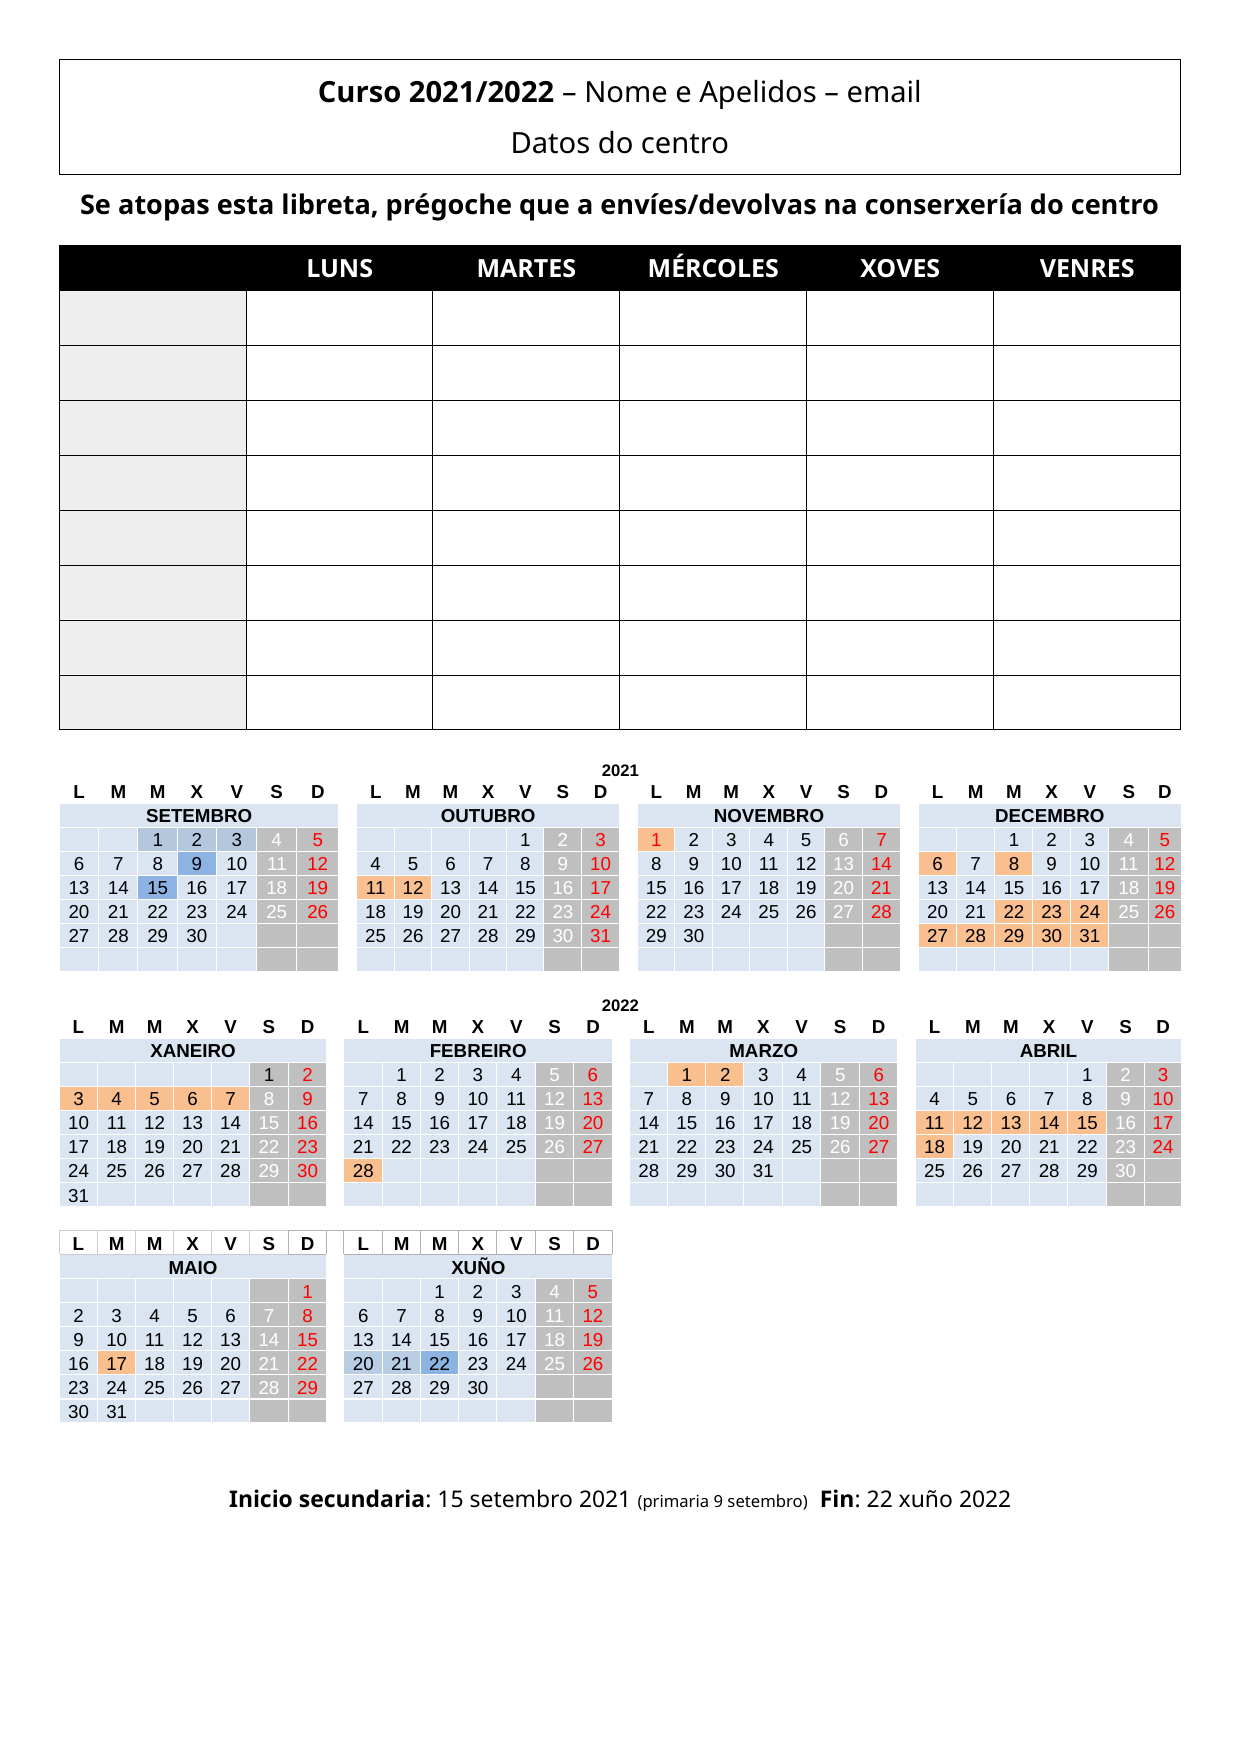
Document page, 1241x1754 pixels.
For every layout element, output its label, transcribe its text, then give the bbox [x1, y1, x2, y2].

table_cell [783, 1183, 820, 1206]
table_cell [289, 1183, 326, 1206]
table_cell Xaneiro [60, 1039, 326, 1062]
table_cell 24 [217, 900, 256, 923]
table_cell 24 [98, 1375, 135, 1398]
table_cell 9 [289, 1087, 326, 1110]
table_cell [901, 876, 918, 899]
table_cell [916, 1255, 1144, 1278]
table_cell [613, 1063, 629, 1086]
table_cell [630, 1375, 667, 1398]
table_cell 26 [821, 1135, 859, 1158]
table_cell Novembro [638, 804, 900, 827]
table_cell 22 [507, 900, 543, 923]
table_cell [339, 900, 356, 923]
table_cell 16 [459, 1327, 496, 1350]
table_header V [787, 780, 824, 802]
table_cell 11 [536, 1303, 573, 1326]
table_cell [1071, 948, 1108, 971]
table_cell [750, 948, 787, 971]
table_cell [247, 401, 432, 455]
table_cell 7 [344, 1087, 382, 1110]
table_cell 12 [536, 1087, 573, 1110]
table_cell 19 [954, 1135, 991, 1158]
table_cell [395, 828, 431, 851]
table_cell [613, 1039, 629, 1062]
table_cell 14 [1030, 1111, 1067, 1134]
table_cell 22 [1068, 1135, 1106, 1158]
table_header M [706, 1015, 744, 1037]
table_cell X [459, 1231, 496, 1254]
table_cell 26 [788, 900, 824, 923]
table_cell [668, 1375, 705, 1398]
table_cell [60, 828, 98, 851]
table_cell 27 [174, 1159, 211, 1182]
table_cell [668, 1400, 705, 1422]
table_cell [60, 456, 246, 510]
table_cell [706, 1183, 743, 1206]
table_cell [620, 621, 806, 674]
table_cell [901, 852, 918, 875]
table_cell 29 [995, 924, 1032, 947]
table_header S [1106, 1015, 1145, 1037]
table_header M [97, 1015, 136, 1037]
table_cell [60, 1063, 97, 1086]
table_header L [344, 1015, 382, 1037]
table_cell 3 [1071, 828, 1108, 851]
table_cell [1068, 1303, 1106, 1326]
table_cell [60, 948, 98, 971]
table_cell 21 [630, 1135, 667, 1158]
table_cell [327, 1231, 343, 1254]
table_cell [339, 948, 356, 971]
table_cell [613, 1327, 629, 1350]
table_header M [394, 780, 432, 802]
table_cell [421, 1183, 458, 1206]
table_cell [178, 948, 216, 971]
table_cell 25 [750, 900, 787, 923]
table_cell 6 [60, 852, 98, 875]
table_cell 13 [860, 1087, 897, 1110]
table_cell 16 [421, 1111, 458, 1134]
table_header V [1068, 1015, 1106, 1037]
table_cell [668, 1279, 705, 1302]
table_cell [620, 511, 806, 565]
table_cell [1068, 1327, 1106, 1350]
table_cell [212, 1183, 249, 1206]
table_cell 16 [1033, 876, 1070, 899]
table_cell 16 [60, 1351, 97, 1374]
table_header V [216, 780, 257, 802]
table_cell 12 [1149, 852, 1181, 875]
table_cell 23 [1107, 1135, 1144, 1158]
table_cell Abril [916, 1039, 1181, 1062]
table_cell 23 [60, 1375, 97, 1398]
table_cell [60, 511, 246, 565]
table_cell 20 [212, 1351, 249, 1374]
table_cell [613, 1424, 629, 1470]
table_header [619, 780, 637, 802]
table_cell [750, 924, 787, 947]
table_cell 23 [706, 1135, 743, 1158]
table_cell 16 [675, 876, 712, 899]
table_cell [212, 1279, 249, 1302]
table_cell 9 [1033, 852, 1070, 875]
table_cell [1107, 1351, 1144, 1374]
table_cell 11 [783, 1087, 820, 1110]
table_cell 8 [668, 1087, 705, 1110]
table_header X [744, 1015, 782, 1037]
table_cell 1 [995, 828, 1032, 851]
table_cell 1 [638, 828, 674, 851]
table_cell 16 [544, 876, 581, 899]
table_cell 14 [99, 876, 137, 899]
table_cell [433, 401, 619, 455]
table_cell [916, 1351, 953, 1374]
table_cell 25 [98, 1159, 135, 1182]
table_cell 19 [174, 1351, 211, 1374]
table_cell 28 [212, 1159, 249, 1182]
table_cell [620, 876, 637, 899]
table_header M [992, 1015, 1030, 1037]
table_cell [901, 900, 918, 923]
table_cell 10 [744, 1087, 782, 1110]
table_cell 10 [217, 852, 256, 875]
table_cell 19 [574, 1327, 612, 1350]
table_cell [613, 1159, 629, 1182]
table_cell 1 [1068, 1063, 1106, 1086]
table_cell V [497, 1231, 535, 1254]
table_cell 3 [98, 1303, 135, 1326]
table_cell 16 [1107, 1111, 1144, 1134]
table_cell 13 [60, 876, 98, 899]
table_cell [383, 1159, 420, 1182]
table_cell [807, 456, 993, 510]
table_cell [620, 900, 637, 923]
table_header X [177, 780, 216, 802]
table_cell 2 [421, 1063, 458, 1086]
table_cell [421, 1400, 458, 1422]
table_cell [706, 1375, 743, 1398]
table_cell 14 [250, 1327, 288, 1350]
table_cell 5 [574, 1279, 612, 1302]
table_cell [713, 924, 749, 947]
table_cell 28 [957, 924, 994, 947]
table_header S [535, 1015, 573, 1037]
table_cell 4 [257, 828, 296, 851]
table_cell [344, 1400, 382, 1422]
table_cell [174, 1279, 211, 1302]
table_cell [994, 676, 1180, 729]
table_cell [212, 1400, 249, 1422]
table_cell [821, 1183, 859, 1206]
table_cell [898, 1255, 915, 1278]
table_cell [807, 291, 993, 345]
table_cell 7 [1030, 1087, 1067, 1110]
table_cell 11 [916, 1111, 953, 1134]
text 2022 [59, 995, 1181, 1014]
table_header L [629, 1015, 668, 1037]
table_cell 3 [1145, 1063, 1181, 1086]
table_cell 29 [507, 924, 543, 947]
table_header D [288, 1015, 326, 1037]
table_cell [919, 828, 956, 851]
table_cell 23 [459, 1351, 496, 1374]
table_cell [433, 566, 619, 619]
table_cell [860, 1303, 897, 1326]
table_header M [99, 780, 138, 802]
table_cell 17 [1071, 876, 1108, 899]
table_cell [898, 1039, 915, 1062]
table_cell [327, 1063, 343, 1086]
table_cell [60, 621, 246, 674]
table_cell [821, 1303, 859, 1326]
table_cell 26 [1149, 900, 1181, 923]
table_cell XUñO [344, 1255, 612, 1278]
table_cell 9 [706, 1087, 743, 1110]
table_cell 15 [1068, 1111, 1106, 1134]
table_cell [327, 1400, 343, 1422]
table_cell [783, 1327, 820, 1350]
table_cell 10 [98, 1327, 135, 1350]
table_cell [821, 1375, 859, 1398]
table_cell [668, 1303, 705, 1326]
table_cell [898, 1159, 915, 1182]
table_cell [383, 1279, 420, 1302]
table_cell [136, 1400, 173, 1422]
table_cell 13 [344, 1327, 382, 1350]
table_cell D [574, 1231, 612, 1254]
table_cell 24 [744, 1135, 782, 1158]
table_cell 21 [863, 876, 900, 899]
table_cell 30 [706, 1159, 743, 1182]
table_cell [821, 1279, 859, 1302]
table_cell 27 [992, 1159, 1029, 1182]
table_cell [1107, 1327, 1144, 1350]
table_cell 16 [706, 1111, 743, 1134]
table_header D [573, 1015, 612, 1037]
table_cell 27 [825, 900, 862, 923]
table_cell X [174, 1231, 211, 1254]
table_cell 10 [459, 1087, 496, 1110]
table_cell [898, 1087, 915, 1110]
table_cell [898, 1375, 915, 1398]
table_header S [257, 780, 296, 802]
table_cell 28 [1030, 1159, 1067, 1182]
table_cell [574, 1400, 612, 1422]
table_cell [136, 1279, 173, 1302]
table_cell 12 [136, 1111, 173, 1134]
table_cell 20 [919, 900, 956, 923]
table_cell 22 [995, 900, 1032, 923]
table_cell 20 [825, 876, 862, 899]
table_cell 6 [825, 828, 862, 851]
table_cell [613, 1255, 629, 1278]
table_cell 21 [212, 1135, 249, 1158]
table_cell 17 [1145, 1111, 1181, 1134]
table_cell [1145, 1231, 1181, 1254]
table_cell 15 [995, 876, 1032, 899]
table_cell [630, 1063, 667, 1086]
table_cell [395, 948, 431, 971]
table_cell [630, 1424, 897, 1470]
table_cell 13 [212, 1327, 249, 1350]
table_cell [954, 1279, 991, 1302]
table_cell 8 [138, 852, 177, 875]
table_cell [668, 1351, 705, 1374]
table_cell [992, 1183, 1029, 1206]
table_cell [916, 1400, 953, 1422]
table_cell [433, 456, 619, 510]
table_cell 14 [212, 1111, 249, 1134]
table_cell 4 [536, 1279, 573, 1302]
table_cell 12 [395, 876, 431, 899]
table_cell S [536, 1231, 573, 1254]
table_cell 27 [212, 1375, 249, 1398]
table_cell 3 [713, 828, 749, 851]
table_header [339, 780, 357, 802]
table_cell [821, 1327, 859, 1350]
table_cell [247, 456, 432, 510]
table_cell [99, 948, 137, 971]
table_cell [1145, 1327, 1181, 1350]
table_cell 6 [919, 852, 956, 875]
table_cell 12 [574, 1303, 612, 1326]
table_cell 12 [297, 852, 338, 875]
table_cell [994, 511, 1180, 565]
table_cell 7 [250, 1303, 288, 1326]
text Inicio secundaria: 15 setembro 2021 (primaria 9 setembro) Fin: 22 xuño 2022 [59, 1482, 1181, 1514]
table_cell MARZO [630, 1039, 897, 1062]
table_cell 20 [174, 1135, 211, 1158]
table_cell 17 [98, 1351, 135, 1374]
table_cell 8 [995, 852, 1032, 875]
table_cell [992, 1400, 1029, 1422]
table_cell [1145, 1255, 1181, 1278]
table_header D [581, 780, 619, 802]
table_cell [630, 1183, 667, 1206]
table_cell 1 [507, 828, 543, 851]
table_cell [901, 924, 918, 947]
table_cell [1030, 1183, 1067, 1206]
table_cell 25 [536, 1351, 573, 1374]
table_header D [1148, 780, 1181, 802]
table_cell [1030, 1351, 1067, 1374]
table_cell Febreiro [344, 1039, 612, 1062]
table_cell [357, 828, 394, 851]
table_cell [613, 1375, 629, 1398]
table_cell [432, 948, 469, 971]
table_cell [327, 1159, 343, 1182]
table_cell 18 [1109, 876, 1148, 899]
table_cell M [136, 1231, 173, 1254]
table_cell [992, 1327, 1029, 1350]
table_cell 24 [459, 1135, 496, 1158]
table_cell D [289, 1231, 326, 1254]
text 2021 [59, 760, 1181, 779]
table_cell 5 [136, 1087, 173, 1110]
table_cell [99, 828, 137, 851]
table_cell 12 [821, 1087, 859, 1110]
table_cell 3 [744, 1063, 782, 1086]
table_cell 19 [1149, 876, 1181, 899]
table_cell [250, 1279, 288, 1302]
table_header L [59, 780, 98, 802]
table_cell [60, 1279, 97, 1302]
table_cell [860, 1159, 897, 1182]
table_cell [630, 1327, 667, 1350]
table_cell 10 [1145, 1087, 1181, 1110]
table_header [900, 780, 918, 802]
table_cell 29 [421, 1375, 458, 1398]
table_cell [536, 1159, 573, 1182]
table_cell [630, 1255, 897, 1278]
table_cell 9 [60, 1327, 97, 1350]
table_cell 18 [783, 1111, 820, 1134]
table_header S [250, 1015, 288, 1037]
table_cell [744, 1351, 782, 1374]
table_cell [807, 676, 993, 729]
table_cell [1068, 1279, 1106, 1302]
table_cell [297, 924, 338, 947]
table_cell 22 [383, 1135, 420, 1158]
table_cell 15 [383, 1111, 420, 1134]
table_cell 17 [582, 876, 619, 899]
table_cell 28 [344, 1159, 382, 1182]
table_cell [825, 924, 862, 947]
table_cell [613, 1400, 629, 1422]
table_cell 8 [289, 1303, 326, 1326]
table_cell [994, 621, 1180, 674]
table_cell [807, 566, 993, 619]
table_cell 5 [536, 1063, 573, 1086]
table_cell 8 [1068, 1087, 1106, 1110]
table_cell [1068, 1183, 1106, 1206]
table_cell [898, 1111, 915, 1134]
table_cell 13 [919, 876, 956, 899]
table_cell 18 [536, 1327, 573, 1350]
table_cell [992, 1279, 1029, 1302]
table_header S [821, 1015, 859, 1037]
table_cell [1145, 1183, 1181, 1206]
table_cell [138, 948, 177, 971]
table_header X [469, 780, 506, 802]
table_cell 21 [99, 900, 137, 923]
table_cell [954, 1303, 991, 1326]
table_cell 11 [750, 852, 787, 875]
table_cell [574, 1375, 612, 1398]
table_cell 14 [470, 876, 506, 899]
table_cell [620, 401, 806, 455]
table_cell 21 [470, 900, 506, 923]
table_cell 17 [459, 1111, 496, 1134]
table_cell 19 [395, 900, 431, 923]
table_header M [420, 1015, 458, 1037]
table_cell [807, 621, 993, 674]
table_cell 14 [957, 876, 994, 899]
table_header V [782, 1015, 821, 1037]
table_cell 12 [788, 852, 824, 875]
table_cell [582, 948, 619, 971]
table_cell [613, 1303, 629, 1326]
table_cell 2 [459, 1279, 496, 1302]
table_cell [957, 828, 994, 851]
table_cell [250, 1183, 288, 1206]
table_cell 26 [174, 1375, 211, 1398]
table_cell 4 [98, 1087, 135, 1110]
table_cell 21 [383, 1351, 420, 1374]
table_cell [497, 1159, 535, 1182]
table_cell 24 [497, 1351, 535, 1374]
table_cell [630, 1303, 667, 1326]
table_cell 4 [1109, 828, 1148, 851]
table_cell [898, 1279, 915, 1302]
table_cell 20 [432, 900, 469, 923]
table_cell [1107, 1375, 1144, 1398]
table_cell Se atopas esta libreta, prégoche que a envíes/devolvas na conserxería do centro [59, 175, 1180, 228]
table_cell [327, 1254, 343, 1278]
table_cell 19 [297, 876, 338, 899]
table_cell 31 [60, 1183, 97, 1206]
table_cell 5 [788, 828, 824, 851]
table_cell [344, 1183, 382, 1206]
table_cell [174, 1063, 211, 1086]
table_cell 21 [344, 1135, 382, 1158]
table_cell [744, 1375, 782, 1398]
table_cell [327, 1111, 343, 1134]
table_cell MAiO [60, 1255, 326, 1278]
table_cell [1030, 1279, 1067, 1302]
table_cell [250, 1400, 288, 1422]
table_cell 12 [954, 1111, 991, 1134]
table_cell V [212, 1231, 249, 1254]
table_cell [821, 1351, 859, 1374]
table_cell 4 [750, 828, 787, 851]
table_cell 27 [574, 1135, 612, 1158]
table_cell 15 [507, 876, 543, 899]
table_cell 18 [257, 876, 296, 899]
table_cell [916, 1327, 953, 1350]
table_cell 22 [638, 900, 674, 923]
table_cell [421, 1159, 458, 1182]
table_cell 18 [497, 1111, 535, 1134]
table_cell [898, 1424, 915, 1470]
table_cell [433, 346, 619, 400]
table_cell 9 [421, 1087, 458, 1110]
table_cell [497, 1375, 535, 1398]
table_cell 3 [459, 1063, 496, 1086]
table_cell 20 [860, 1111, 897, 1134]
table_cell [860, 1183, 897, 1206]
table_header Curso 2021/2022 – Nome e Apelidos – email Datos do centro [60, 60, 1180, 174]
table_cell 26 [297, 900, 338, 923]
table_cell [1030, 1327, 1067, 1350]
table_header X [1033, 780, 1070, 802]
table_header X [173, 1015, 211, 1037]
table_header V [506, 780, 544, 802]
table_header S [544, 780, 581, 802]
table_cell Decembro [919, 804, 1181, 827]
table_cell 10 [60, 1111, 97, 1134]
table_cell 11 [1109, 852, 1148, 875]
table_cell 2 [178, 828, 216, 851]
table_header M [138, 780, 177, 802]
table_cell 15 [289, 1327, 326, 1350]
table_cell 20 [574, 1111, 612, 1134]
table_cell 25 [1109, 900, 1148, 923]
table_cell [327, 1351, 343, 1374]
table_header V [497, 1015, 535, 1037]
table_cell 18 [136, 1351, 173, 1374]
table_cell 11 [257, 852, 296, 875]
table_cell 7 [470, 852, 506, 875]
table_cell 7 [957, 852, 994, 875]
table_cell 1 [250, 1063, 288, 1086]
table_cell 14 [630, 1111, 667, 1134]
table_cell [825, 948, 862, 971]
table_cell 14 [383, 1327, 420, 1350]
table_cell [898, 1303, 915, 1326]
table_cell [992, 1351, 1029, 1374]
table_cell [383, 1183, 420, 1206]
table_cell [613, 1231, 629, 1254]
table_cell 9 [675, 852, 712, 875]
table_cell 26 [536, 1135, 573, 1158]
table_cell [1145, 1351, 1181, 1374]
table_cell [807, 401, 993, 455]
table_cell 6 [992, 1087, 1029, 1110]
table_cell [327, 1087, 343, 1110]
table_header V [1070, 780, 1109, 802]
table_cell [744, 1303, 782, 1326]
table_cell 1 [383, 1063, 420, 1086]
table_cell 11 [497, 1087, 535, 1110]
table_cell 5 [1149, 828, 1181, 851]
table_cell [1145, 1375, 1181, 1398]
table_cell [1068, 1351, 1106, 1374]
table_cell [1109, 948, 1148, 971]
table_cell [630, 1400, 667, 1422]
table_cell 13 [992, 1111, 1029, 1134]
table_cell M [421, 1231, 458, 1254]
table_cell 4 [136, 1303, 173, 1326]
table_cell 30 [544, 924, 581, 947]
table_cell 13 [432, 876, 469, 899]
table_cell 13 [825, 852, 862, 875]
table_cell 11 [136, 1327, 173, 1350]
table_header [898, 1015, 915, 1037]
table_cell [901, 828, 918, 851]
table_cell [860, 1351, 897, 1374]
table_cell [954, 1351, 991, 1374]
table_cell [919, 948, 956, 971]
table_cell 31 [98, 1400, 135, 1422]
table_cell [992, 1063, 1029, 1086]
table_cell 26 [574, 1351, 612, 1374]
table_cell 15 [668, 1111, 705, 1134]
table_cell Outubro [357, 804, 619, 827]
table_cell 17 [217, 876, 256, 899]
table_cell 15 [138, 876, 177, 899]
table_cell [339, 852, 356, 875]
table_cell [459, 1183, 496, 1206]
table_cell [536, 1183, 573, 1206]
table_cell 29 [638, 924, 674, 947]
table_cell 24 [582, 900, 619, 923]
table_cell [916, 1063, 953, 1086]
table_cell 8 [250, 1087, 288, 1110]
table_cell 27 [919, 924, 956, 947]
table_cell 20 [60, 900, 98, 923]
table_cell [98, 1279, 135, 1302]
table_cell [783, 1159, 820, 1182]
table_cell [1107, 1400, 1144, 1422]
table_cell 2 [544, 828, 581, 851]
table_cell 9 [459, 1303, 496, 1326]
table_cell 2 [60, 1303, 97, 1326]
table_cell [98, 1063, 135, 1086]
table_cell 7 [383, 1303, 420, 1326]
table_cell 10 [582, 852, 619, 875]
table_cell [344, 1063, 382, 1086]
table_cell [860, 1279, 897, 1302]
table_cell [217, 948, 256, 971]
table_header MARTES [434, 246, 620, 290]
table_cell [1149, 948, 1181, 971]
table_cell [744, 1400, 782, 1422]
table_cell 15 [250, 1111, 288, 1134]
table_cell 22 [250, 1135, 288, 1158]
table_cell [257, 948, 296, 971]
table_cell [744, 1279, 782, 1302]
table_cell 24 [713, 900, 749, 923]
table_cell [327, 1303, 343, 1326]
table_cell [212, 1063, 249, 1086]
table_cell [247, 566, 432, 619]
table_cell [916, 1424, 1181, 1470]
table_cell [995, 948, 1032, 971]
table_cell [916, 1231, 1144, 1254]
table_cell 8 [638, 852, 674, 875]
table_cell 4 [916, 1087, 953, 1110]
table_cell 11 [357, 876, 394, 899]
table_header M [956, 780, 994, 802]
table_cell [247, 346, 432, 400]
table_cell [788, 924, 824, 947]
table_cell [1030, 1400, 1067, 1422]
table_cell [507, 948, 543, 971]
table_cell 23 [421, 1135, 458, 1158]
table_header D [862, 780, 900, 802]
table_cell 7 [99, 852, 137, 875]
table_header L [918, 780, 956, 802]
table_cell 1 [138, 828, 177, 851]
table_cell 26 [136, 1159, 173, 1182]
table_cell 25 [916, 1159, 953, 1182]
table_cell [1068, 1375, 1106, 1398]
table_cell 5 [174, 1303, 211, 1326]
table_cell 22 [138, 900, 177, 923]
table_cell 22 [668, 1135, 705, 1158]
table_cell 17 [744, 1111, 782, 1134]
table_cell [339, 924, 356, 947]
table_header LUNS [247, 246, 433, 290]
table_cell [1068, 1400, 1106, 1422]
table_cell [613, 1183, 629, 1206]
table_cell 2 [1033, 828, 1070, 851]
table_cell 12 [174, 1327, 211, 1350]
table_cell 24 [1145, 1135, 1181, 1158]
table_cell [174, 1183, 211, 1206]
table_cell [289, 1400, 326, 1422]
table_cell 17 [497, 1327, 535, 1350]
table_cell [536, 1375, 573, 1398]
table_header V [211, 1015, 249, 1037]
table_cell [620, 852, 637, 875]
table_cell 2 [675, 828, 712, 851]
table_cell [901, 804, 918, 827]
table_cell [954, 1063, 991, 1086]
table_cell 29 [668, 1159, 705, 1182]
table_cell 28 [99, 924, 137, 947]
table_cell [706, 1400, 743, 1422]
table_cell [613, 1279, 629, 1302]
table_cell 30 [675, 924, 712, 947]
table_cell 21 [957, 900, 994, 923]
table_cell 10 [497, 1303, 535, 1326]
table_cell [898, 1135, 915, 1158]
table_cell SETEMBRO [60, 804, 338, 827]
table_header S [825, 780, 862, 802]
table_header M [675, 780, 712, 802]
table_cell [327, 1327, 343, 1350]
table_cell [339, 804, 356, 827]
table_cell 6 [432, 852, 469, 875]
table_header L [915, 1015, 953, 1037]
table_cell 9 [544, 852, 581, 875]
table_cell [957, 948, 994, 971]
table_cell [1030, 1063, 1067, 1086]
table_cell 5 [395, 852, 431, 875]
table_cell [630, 1351, 667, 1374]
table_header M [136, 1015, 173, 1037]
table_cell 27 [344, 1375, 382, 1398]
table_header [60, 246, 246, 290]
table_cell 29 [250, 1159, 288, 1182]
table_cell [344, 1279, 382, 1302]
table_cell [60, 676, 246, 729]
table_cell 9 [178, 852, 216, 875]
table_cell [1145, 1279, 1181, 1302]
table_cell [339, 876, 356, 899]
table_header M [668, 1015, 706, 1037]
table_cell [459, 1159, 496, 1182]
table_cell 3 [217, 828, 256, 851]
table_cell 23 [675, 900, 712, 923]
table_cell [916, 1279, 953, 1302]
table_cell [954, 1400, 991, 1422]
table_cell [821, 1400, 859, 1422]
table_header MÉRCOLES [621, 246, 807, 290]
table_cell [620, 566, 806, 619]
table_cell 3 [60, 1087, 97, 1110]
table_cell [620, 924, 637, 947]
table_cell [1145, 1159, 1181, 1182]
table_cell [1030, 1375, 1067, 1398]
table_cell [1145, 1303, 1181, 1326]
table_cell [783, 1375, 820, 1398]
table_cell [994, 566, 1180, 619]
table_cell [247, 511, 432, 565]
table_cell [459, 1400, 496, 1422]
table_cell 3 [620, 828, 637, 851]
table_cell [613, 1135, 629, 1158]
table_cell 5 [821, 1063, 859, 1086]
table_cell 30 [178, 924, 216, 947]
table_cell [327, 1279, 343, 1302]
table_cell [638, 948, 674, 971]
table_cell [544, 948, 581, 971]
table_cell 9 [1107, 1087, 1144, 1110]
table_cell 27 [60, 924, 98, 947]
table_cell 17 [713, 876, 749, 899]
table_cell 28 [383, 1375, 420, 1398]
table_cell 13 [574, 1087, 612, 1110]
table_cell 1 [668, 1063, 705, 1086]
table_cell [613, 1351, 629, 1374]
table_cell 23 [1033, 900, 1070, 923]
table_cell [1033, 948, 1070, 971]
table_cell [620, 346, 806, 400]
table_cell [1030, 1303, 1067, 1326]
table_cell 31 [744, 1159, 782, 1182]
table_cell 29 [138, 924, 177, 947]
table_cell [916, 1303, 953, 1326]
table_cell 17 [60, 1135, 97, 1158]
table_cell 23 [289, 1135, 326, 1158]
table_cell [630, 1279, 667, 1302]
table_cell [60, 566, 246, 619]
table_cell [954, 1183, 991, 1206]
table_cell [383, 1400, 420, 1422]
table_cell [916, 1375, 953, 1398]
table_cell 25 [257, 900, 296, 923]
table_cell [327, 1424, 343, 1470]
table_cell 25 [136, 1375, 173, 1398]
table_cell 24 [1071, 900, 1108, 923]
table_cell [327, 1183, 343, 1206]
table_cell [536, 1400, 573, 1422]
table_cell [470, 948, 506, 971]
table_cell [898, 1351, 915, 1374]
table_cell [1149, 924, 1181, 947]
table_cell [994, 401, 1180, 455]
table_cell 20 [992, 1135, 1029, 1158]
table_cell [706, 1327, 743, 1350]
table_cell [98, 1183, 135, 1206]
table_cell [713, 948, 749, 971]
table_cell [863, 924, 900, 947]
table_cell [807, 346, 993, 400]
table_cell 10 [713, 852, 749, 875]
table_cell 28 [863, 900, 900, 923]
table_cell [863, 948, 900, 971]
table_cell 26 [395, 924, 431, 947]
table_cell 29 [1068, 1159, 1106, 1182]
table_cell [620, 456, 806, 510]
table_cell 5 [954, 1087, 991, 1110]
table_cell [898, 1400, 915, 1422]
table_cell [327, 1039, 343, 1062]
table_cell [297, 948, 338, 971]
table_cell [60, 346, 246, 400]
table_cell [432, 828, 469, 851]
table_cell S [250, 1231, 288, 1254]
table_cell [1145, 1400, 1181, 1422]
table_cell 18 [357, 900, 394, 923]
table_cell [788, 948, 824, 971]
table_cell 23 [544, 900, 581, 923]
table_cell 30 [459, 1375, 496, 1398]
table_cell [706, 1303, 743, 1326]
table_cell [357, 948, 394, 971]
table_cell [1109, 924, 1148, 947]
table_cell 6 [174, 1087, 211, 1110]
table_cell [744, 1327, 782, 1350]
table_header D [859, 1015, 898, 1037]
table_cell [574, 1183, 612, 1206]
table_cell [247, 291, 432, 345]
table_header VENRES [994, 246, 1180, 290]
table_cell 21 [250, 1351, 288, 1374]
table_cell [620, 948, 637, 971]
table_cell [497, 1400, 535, 1422]
table_cell 30 [1107, 1159, 1144, 1182]
table_cell [247, 621, 432, 674]
table_cell 4 [497, 1063, 535, 1086]
table_cell [994, 346, 1180, 400]
table_cell [916, 1183, 953, 1206]
table_cell [898, 1231, 915, 1254]
table_cell 16 [289, 1111, 326, 1134]
table_header M [995, 780, 1033, 802]
table_cell 21 [1030, 1135, 1067, 1158]
table_cell [954, 1375, 991, 1398]
table_cell L [344, 1231, 382, 1254]
table_cell 29 [289, 1375, 326, 1398]
table_cell [783, 1351, 820, 1374]
table_cell [954, 1327, 991, 1350]
table_cell 5 [297, 828, 338, 851]
table_cell [706, 1351, 743, 1374]
table_header S [1109, 780, 1148, 802]
table_cell 6 [212, 1303, 249, 1326]
table_cell M [383, 1231, 420, 1254]
table_cell 4 [357, 852, 394, 875]
table_cell 25 [783, 1135, 820, 1158]
table_cell 19 [536, 1111, 573, 1134]
table_cell 7 [630, 1087, 667, 1110]
table_cell 2 [289, 1063, 326, 1086]
table_cell M [98, 1231, 135, 1254]
table_cell 8 [507, 852, 543, 875]
table_header XOVES [808, 246, 993, 290]
table_cell [744, 1183, 782, 1206]
table_cell 28 [250, 1375, 288, 1398]
table_cell 24 [60, 1159, 97, 1182]
table_cell [217, 924, 256, 947]
table_cell [433, 291, 619, 345]
table_cell 25 [497, 1135, 535, 1158]
table_cell 8 [383, 1087, 420, 1110]
table_cell 13 [174, 1111, 211, 1134]
table_cell 18 [750, 876, 787, 899]
table_cell 25 [357, 924, 394, 947]
table_header D [296, 780, 339, 802]
table_cell [807, 511, 993, 565]
table_cell 7 [212, 1087, 249, 1110]
table_header M [954, 1015, 992, 1037]
table_header M [432, 780, 469, 802]
table_cell 3 [582, 828, 619, 851]
table_cell [136, 1183, 173, 1206]
table_cell [860, 1400, 897, 1422]
table_cell [620, 291, 806, 345]
table_cell [60, 1424, 326, 1470]
table_cell 20 [344, 1351, 382, 1374]
table_cell [675, 948, 712, 971]
table_cell [613, 1111, 629, 1134]
table_cell [821, 1159, 859, 1182]
table_cell [898, 1327, 915, 1350]
table_cell 22 [421, 1351, 458, 1374]
table_cell [898, 1063, 915, 1086]
table_header M [382, 1015, 420, 1037]
table_cell [992, 1303, 1029, 1326]
table_cell [620, 804, 637, 827]
table_cell [247, 676, 432, 729]
table_cell [901, 948, 918, 971]
table_cell [344, 1424, 612, 1470]
table_cell 3 [497, 1279, 535, 1302]
table_cell [433, 621, 619, 674]
table_cell 15 [638, 876, 674, 899]
table_cell [994, 456, 1180, 510]
table_cell 8 [421, 1303, 458, 1326]
table_cell 31 [1071, 924, 1108, 947]
table_cell 1 [289, 1279, 326, 1302]
table_cell 2 [1107, 1063, 1144, 1086]
table_cell 30 [1033, 924, 1070, 947]
table_cell 19 [821, 1111, 859, 1134]
table_cell 7 [863, 828, 900, 851]
table_cell [783, 1279, 820, 1302]
table_cell [1107, 1183, 1144, 1206]
table_cell [497, 1183, 535, 1206]
table_cell 27 [860, 1135, 897, 1158]
table_cell 16 [178, 876, 216, 899]
table_cell [668, 1183, 705, 1206]
table_cell 15 [421, 1327, 458, 1350]
table_cell [470, 828, 506, 851]
table_cell [994, 291, 1180, 345]
table_cell 6 [344, 1303, 382, 1326]
table_cell [136, 1063, 173, 1086]
table_cell 14 [344, 1111, 382, 1134]
table_cell [860, 1375, 897, 1398]
table_cell 27 [432, 924, 469, 947]
table_cell 26 [954, 1159, 991, 1182]
table_cell [174, 1400, 211, 1422]
table_cell [433, 511, 619, 565]
table_cell 31 [582, 924, 619, 947]
table_cell 18 [916, 1135, 953, 1158]
table_cell 18 [98, 1135, 135, 1158]
table_cell 6 [860, 1063, 897, 1086]
table_cell [60, 291, 246, 345]
table_cell [257, 924, 296, 947]
table_cell 28 [630, 1159, 667, 1182]
table_header D [1145, 1015, 1181, 1037]
table_cell [783, 1400, 820, 1422]
table_cell 28 [470, 924, 506, 947]
table_header X [459, 1015, 497, 1037]
table_cell [1107, 1303, 1144, 1326]
table_cell [433, 676, 619, 729]
table_cell [613, 1087, 629, 1110]
table_header [326, 1015, 344, 1037]
table_cell [992, 1375, 1029, 1398]
table_cell [860, 1327, 897, 1350]
table_header [612, 1015, 629, 1037]
table_cell [620, 676, 806, 729]
table_cell [1107, 1279, 1144, 1302]
table_cell [574, 1159, 612, 1182]
table_cell 22 [289, 1351, 326, 1374]
table_cell [783, 1303, 820, 1326]
table_cell [60, 401, 246, 455]
table_cell 19 [136, 1135, 173, 1158]
table_cell 19 [788, 876, 824, 899]
table_cell [630, 1231, 897, 1254]
table_cell [898, 1183, 915, 1206]
table_cell [327, 1135, 343, 1158]
table_header L [357, 780, 394, 802]
table_header X [1030, 1015, 1068, 1037]
table_cell 4 [783, 1063, 820, 1086]
table_header X [750, 780, 787, 802]
table_cell [339, 828, 356, 851]
table_cell 30 [60, 1400, 97, 1422]
table_cell 6 [574, 1063, 612, 1086]
table_cell 14 [863, 852, 900, 875]
table_cell [60, 1207, 1181, 1230]
table_header M [712, 780, 750, 802]
table_cell [706, 1279, 743, 1302]
table_cell 30 [289, 1159, 326, 1182]
table_cell [668, 1327, 705, 1350]
table_cell [327, 1375, 343, 1398]
table_cell 11 [98, 1111, 135, 1134]
table_cell 2 [706, 1063, 743, 1086]
table_cell 23 [178, 900, 216, 923]
table_cell L [60, 1231, 97, 1254]
table_header L [637, 780, 675, 802]
table_header L [59, 1015, 97, 1037]
table_cell 10 [1071, 852, 1108, 875]
table_cell 1 [421, 1279, 458, 1302]
